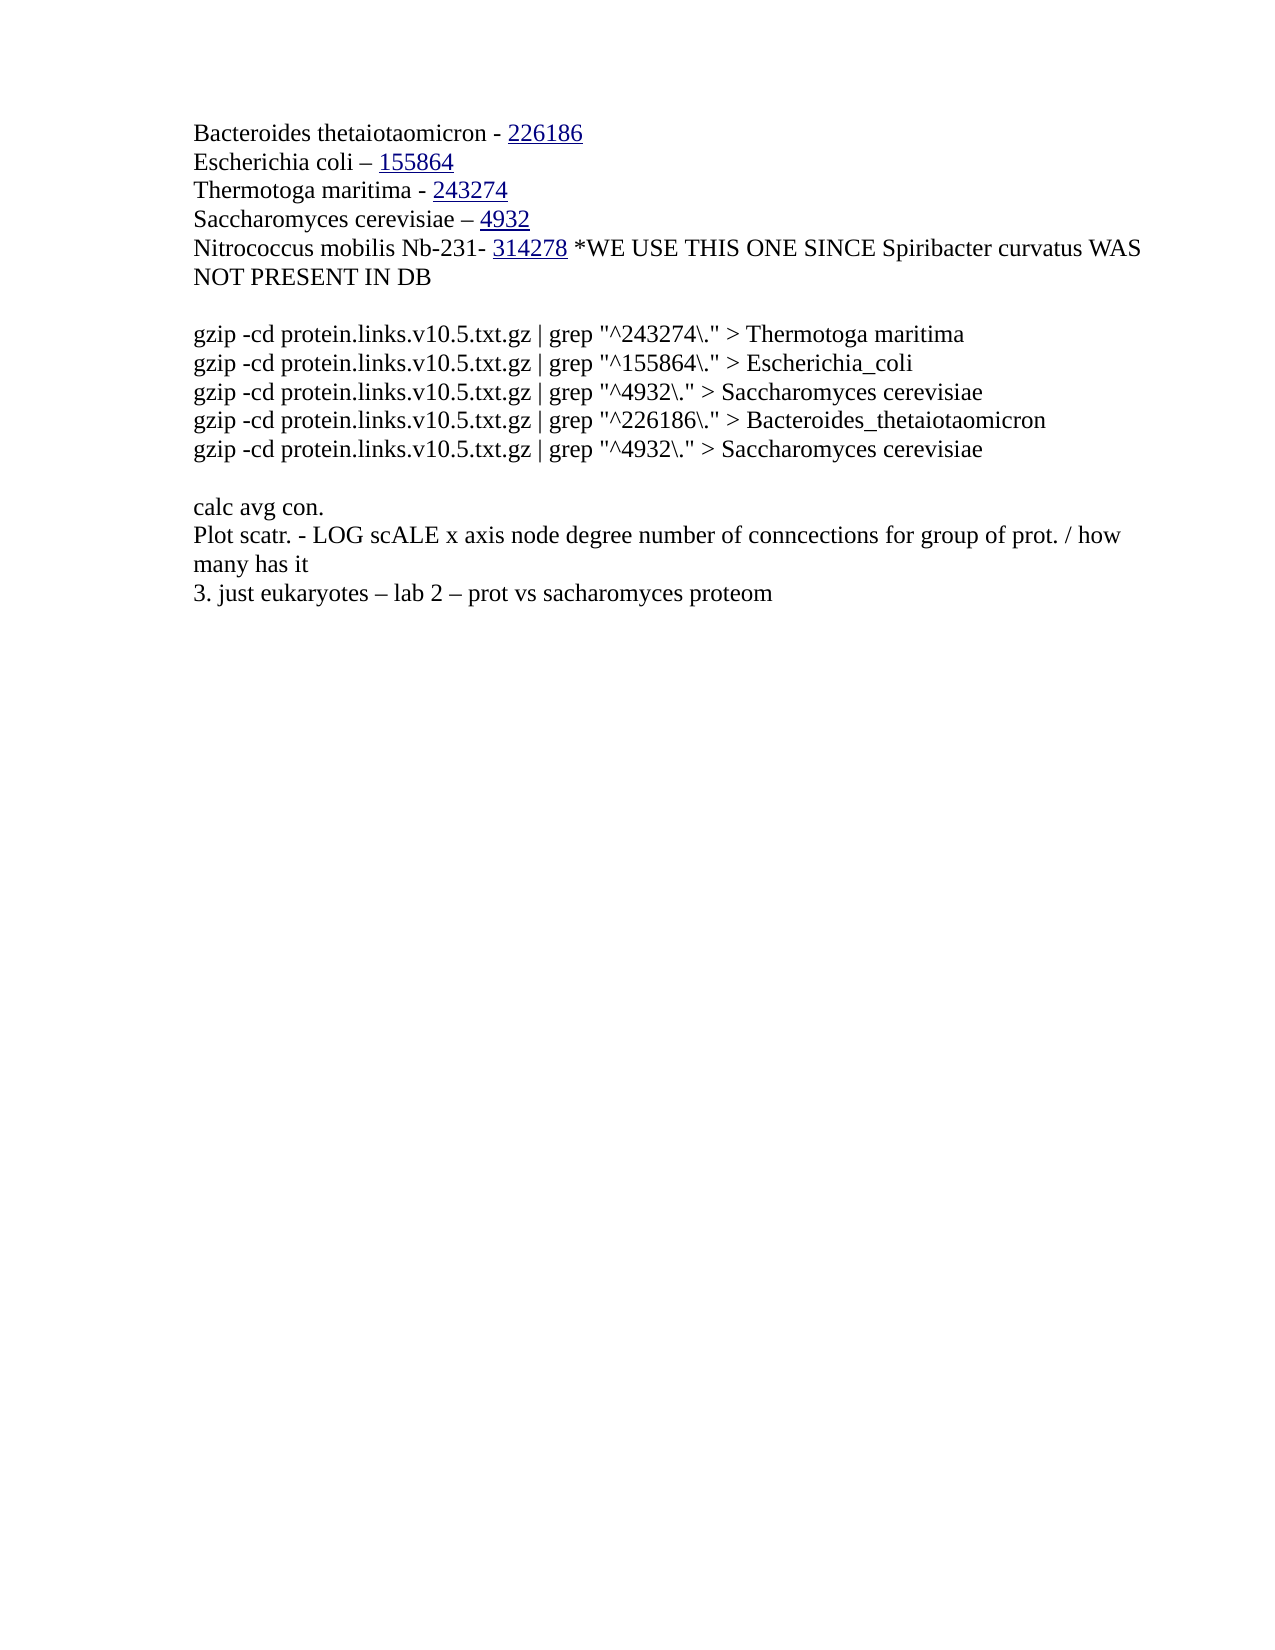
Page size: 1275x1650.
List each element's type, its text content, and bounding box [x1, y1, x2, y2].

list gzip -cd protein.links.v10.5.txt.gz | grep "^243274\." > Thermotoga maritima [193, 319, 1157, 348]
list gzip -cd protein.links.v10.5.txt.gz | grep "^4932\." > Saccharomyces cerevisiae [193, 377, 1157, 406]
list gzip -cd protein.links.v10.5.txt.gz | grep "^226186\." > Bacteroides_thetaiotaomicron [193, 406, 1157, 434]
list gzip -cd protein.links.v10.5.txt.gz | grep "^155864\." > Escherichia_coli [193, 348, 1157, 377]
list Escherichia coli – 155864 [193, 147, 1157, 176]
list gzip -cd protein.links.v10.5.txt.gz | grep "^4932\." > Saccharomyces cerevisiae [193, 434, 1157, 463]
list Thermotoga maritima - 243274 [193, 176, 1157, 204]
list Saccharomyces cerevisiae – 4932 [193, 204, 1157, 233]
list Plot scatr. - LOG scALE x axis node degree number of conncections for group of prot. / how many has it [193, 521, 1157, 578]
list Bacteroides thetaiotaomicron - 226186 [193, 118, 1157, 147]
list calc avg con. [193, 492, 1157, 521]
list Nitrococcus mobilis Nb-231- 314278 *WE USE THIS ONE SINCE Spiribacter curvatus WAS NOT PRESENT IN DB [193, 233, 1157, 291]
list 3. just eukaryotes – lab 2 – prot vs sacharomyces proteom [193, 578, 1157, 607]
